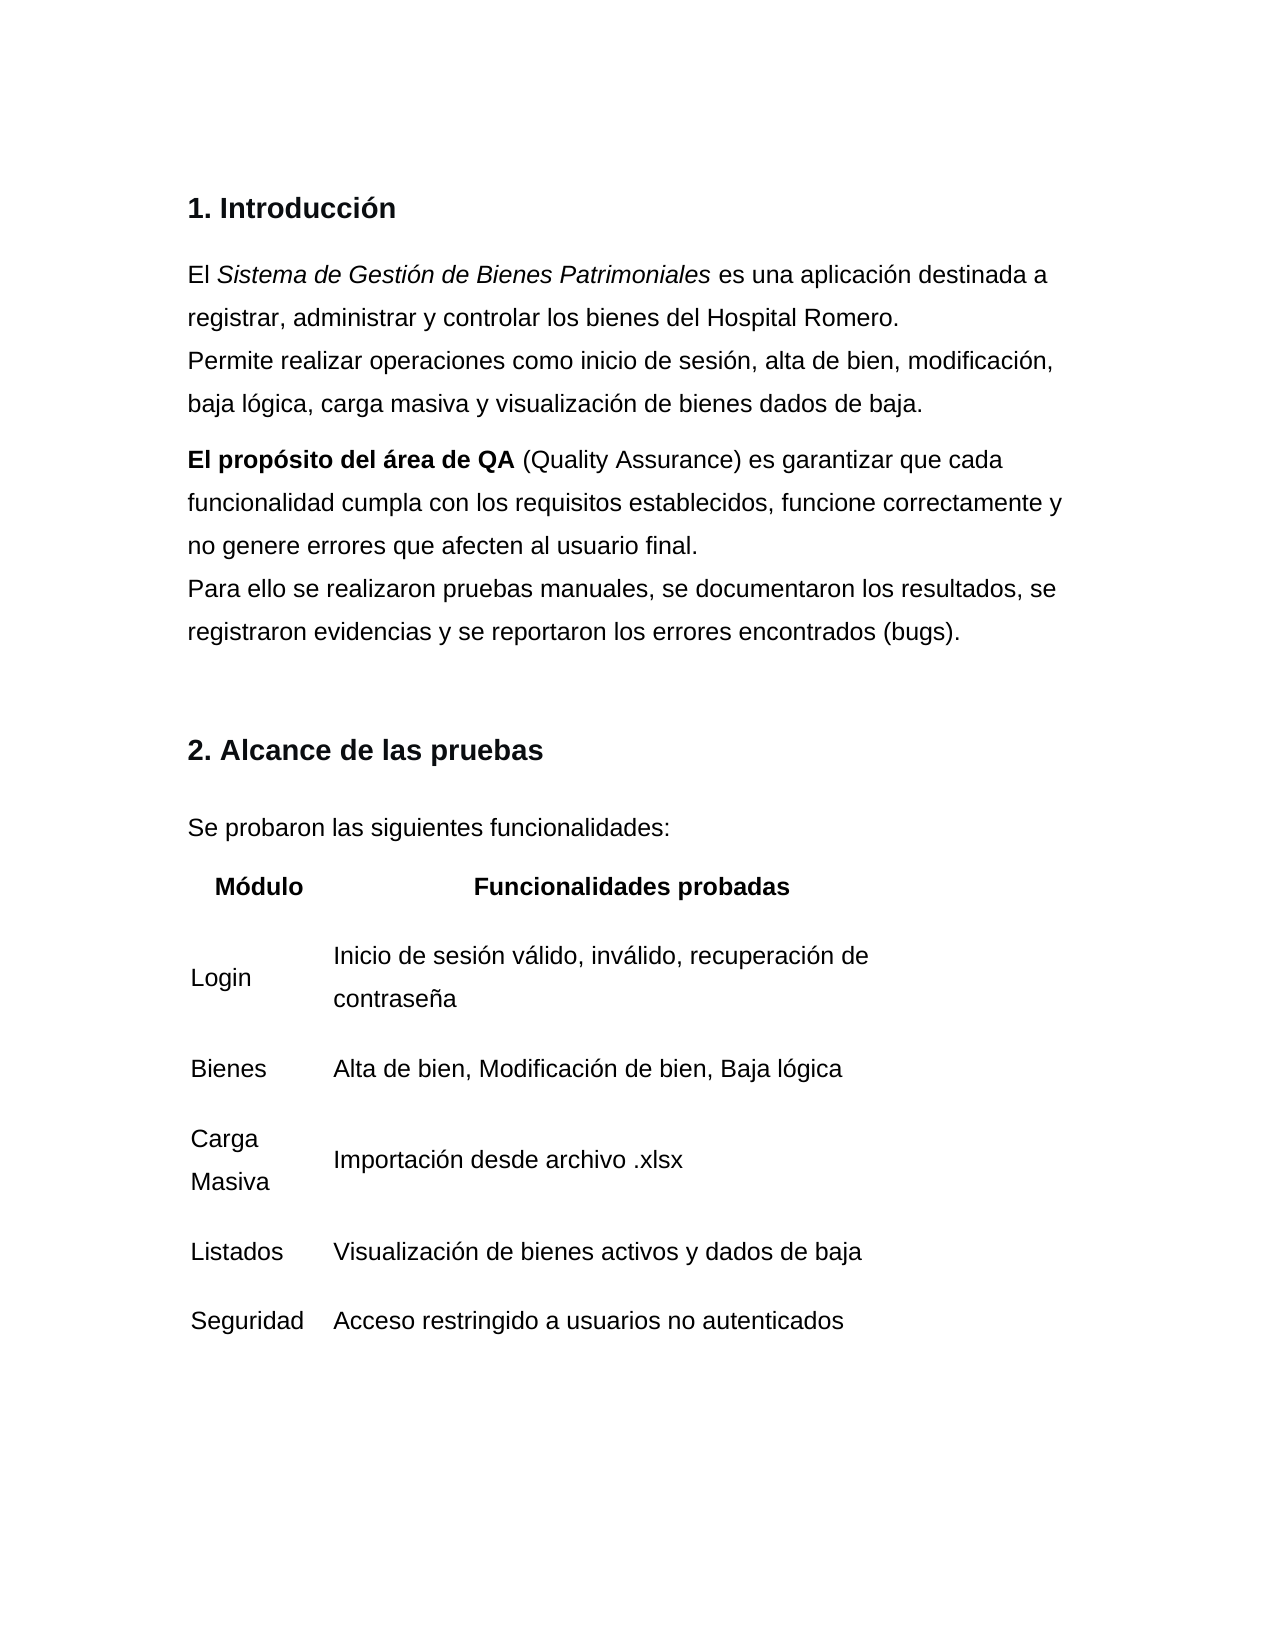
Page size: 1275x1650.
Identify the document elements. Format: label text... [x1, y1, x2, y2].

table_cell Inicio de sesión válido, inválido, recuperación de contraseña [330, 938, 934, 1051]
table_header Módulo [188, 869, 330, 938]
text Se probaron las siguientes funcionalidades: [187, 813, 1087, 842]
text El Sistema de Gestión de Bienes Patrimoniales es una aplicación destinada a registrar, administrar y controlar los bienes del Hospital Romero. Permite realizar operaciones como inicio de sesión, alta de bien, modificación, baja lógica, carga masiva y visualización de bienes dados de baja. [187, 260, 1087, 418]
text 1. Introducción [187, 191, 1087, 224]
text El propósito del área de QA (Quality Assurance) es garantizar que cada funcionalidad cumpla con los requisitos establecidos, funcione correctamente y no genere errores que afecten al usuario final. Para ello se realizaron pruebas manuales, se documentaron los resultados, se registraron evidencias y se reportaron los errores encontrados (bugs). [187, 445, 1087, 646]
table_cell Seguridad [188, 1303, 330, 1373]
table_cell Bienes [188, 1051, 330, 1121]
table_cell Carga Masiva [188, 1121, 330, 1233]
table_cell Importación desde archivo .xlsx [330, 1121, 934, 1233]
table_cell Acceso restringido a usuarios no autenticados [330, 1303, 934, 1373]
table_cell Alta de bien, Modificación de bien, Baja lógica [330, 1051, 934, 1121]
table_cell Listados [188, 1234, 330, 1303]
table_cell Login [188, 938, 330, 1051]
table_header Funcionalidades probadas [330, 869, 934, 938]
subtitle 2. Alcance de las pruebas [187, 733, 1087, 767]
table_cell Visualización de bienes activos y dados de baja [330, 1234, 934, 1303]
